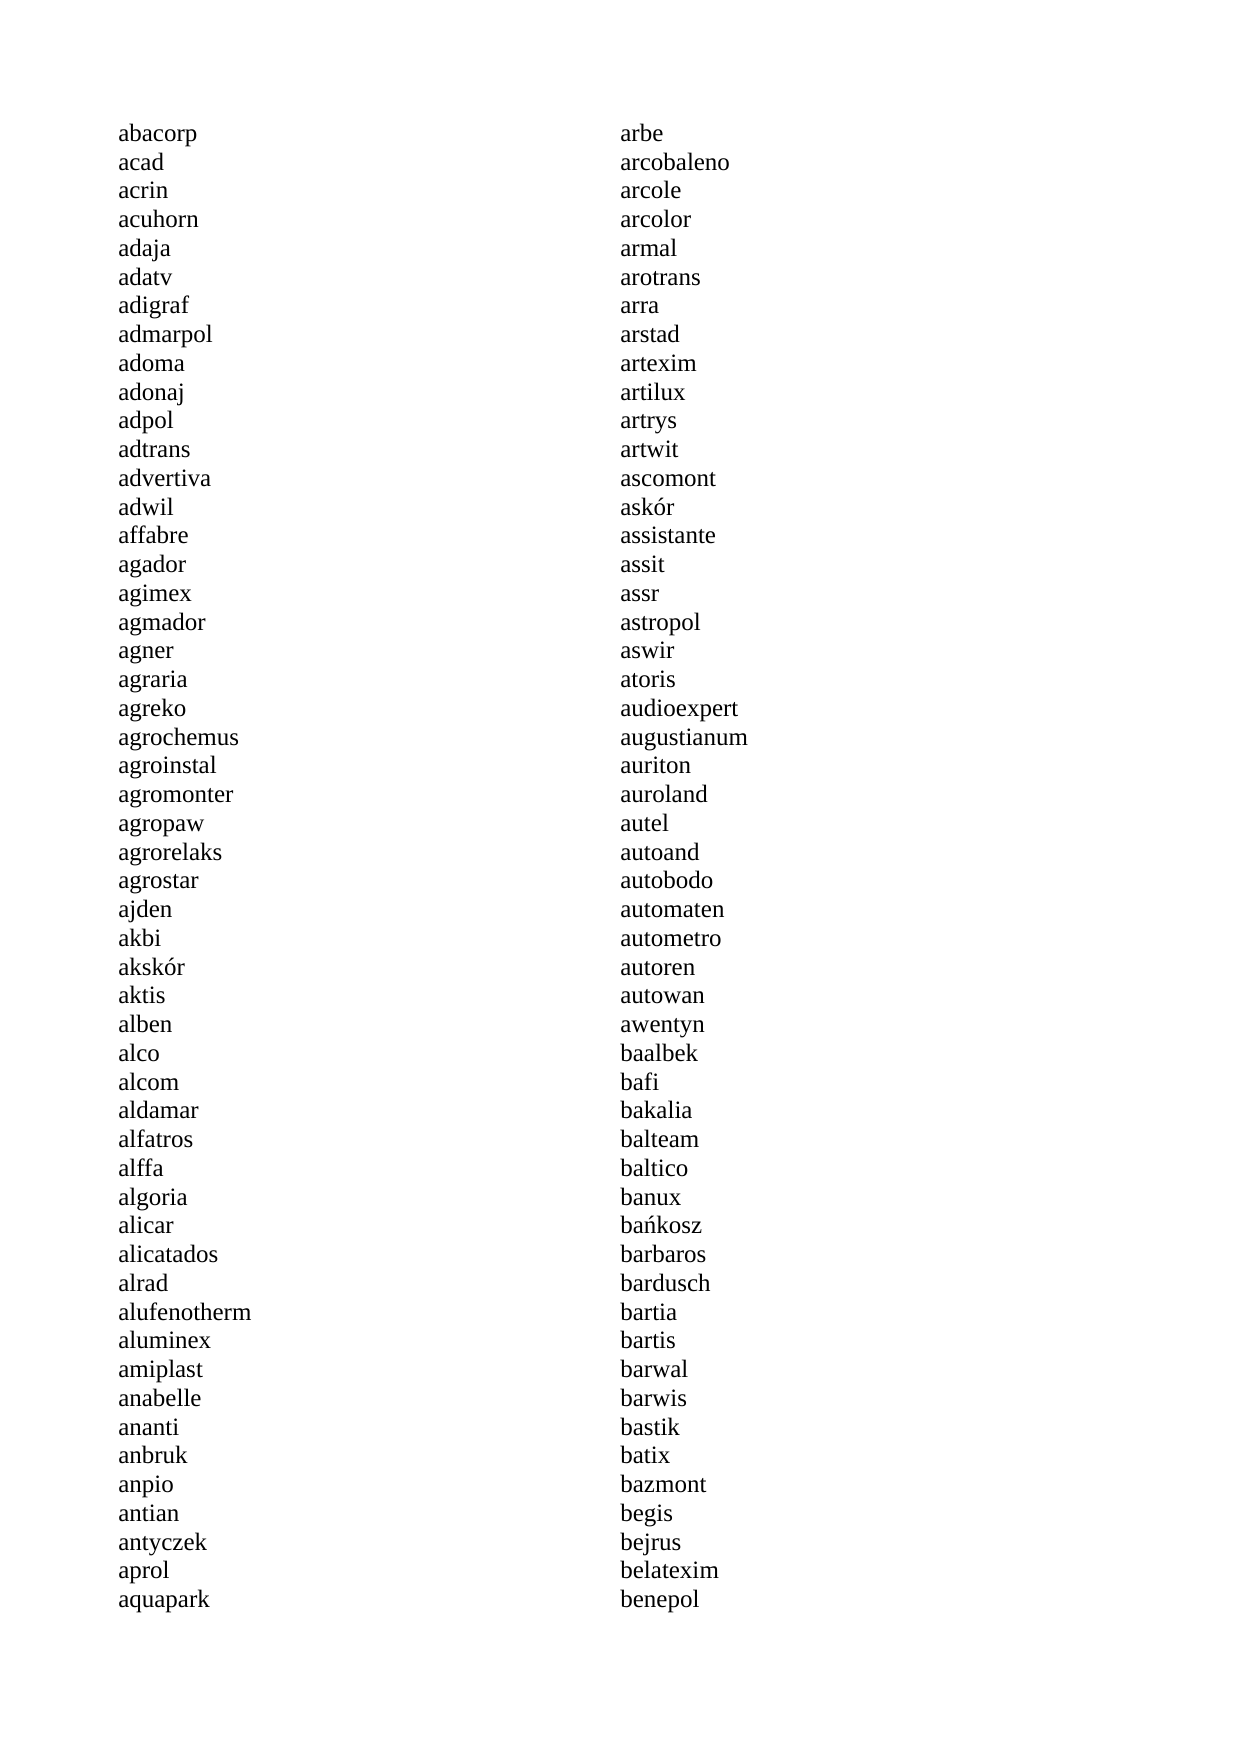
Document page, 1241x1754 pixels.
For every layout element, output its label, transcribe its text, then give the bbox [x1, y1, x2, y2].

text ascomont [620, 463, 1122, 492]
text auriton [620, 751, 1122, 779]
text akskór [118, 952, 620, 981]
text augustianum [620, 722, 1122, 751]
text aldamar [118, 1096, 620, 1124]
text agraria [118, 664, 620, 693]
text acuhorn [118, 204, 620, 233]
text abacorp [118, 118, 620, 147]
text agimex [118, 578, 620, 607]
text aktis [118, 981, 620, 1009]
text ananti [118, 1412, 620, 1441]
text advertiva [118, 463, 620, 492]
text benepol [620, 1584, 1122, 1613]
text alicar [118, 1211, 620, 1239]
text bejrus [620, 1527, 1122, 1556]
text auroland [620, 779, 1122, 808]
text artwit [620, 434, 1122, 463]
text arbe [620, 118, 1122, 147]
text ajden [118, 894, 620, 923]
text batix [620, 1441, 1122, 1469]
text baltico [620, 1153, 1122, 1182]
text agador [118, 549, 620, 578]
text autoren [620, 952, 1122, 981]
text alicatados [118, 1239, 620, 1268]
text alben [118, 1009, 620, 1038]
text barbaros [620, 1239, 1122, 1268]
text banux [620, 1182, 1122, 1211]
text arcolor [620, 204, 1122, 233]
text alrad [118, 1268, 620, 1297]
text alfatros [118, 1124, 620, 1153]
text aprol [118, 1556, 620, 1584]
text automaten [620, 894, 1122, 923]
text acad [118, 147, 620, 176]
text arcobaleno [620, 147, 1122, 176]
text agmador [118, 607, 620, 636]
text awentyn [620, 1009, 1122, 1038]
text akbi [118, 923, 620, 952]
text aquapark [118, 1584, 620, 1613]
text alufenotherm [118, 1297, 620, 1326]
text anbruk [118, 1441, 620, 1469]
text bartis [620, 1326, 1122, 1354]
text bafi [620, 1067, 1122, 1096]
text atoris [620, 664, 1122, 693]
text adoma [118, 348, 620, 377]
text anpio [118, 1469, 620, 1498]
text baalbek [620, 1038, 1122, 1067]
text balteam [620, 1124, 1122, 1153]
text agropaw [118, 808, 620, 837]
text acrin [118, 176, 620, 204]
text affabre [118, 521, 620, 549]
text autometro [620, 923, 1122, 952]
text arra [620, 291, 1122, 319]
text artexim [620, 348, 1122, 377]
text barwis [620, 1383, 1122, 1412]
text adigraf [118, 291, 620, 319]
text bakalia [620, 1096, 1122, 1124]
text assistante [620, 521, 1122, 549]
text arotrans [620, 262, 1122, 291]
text barwal [620, 1354, 1122, 1383]
text assr [620, 578, 1122, 607]
text algoria [118, 1182, 620, 1211]
text adpol [118, 406, 620, 434]
text alco [118, 1038, 620, 1067]
text adonaj [118, 377, 620, 406]
text bastik [620, 1412, 1122, 1441]
text agrostar [118, 866, 620, 894]
text bartia [620, 1297, 1122, 1326]
text autobodo [620, 866, 1122, 894]
text anabelle [118, 1383, 620, 1412]
text agrorelaks [118, 837, 620, 866]
text autoand [620, 837, 1122, 866]
text assit [620, 549, 1122, 578]
text armal [620, 233, 1122, 262]
text agromonter [118, 779, 620, 808]
text bańkosz [620, 1211, 1122, 1239]
text adwil [118, 492, 620, 521]
text aswir [620, 636, 1122, 664]
text alcom [118, 1067, 620, 1096]
text adaja [118, 233, 620, 262]
text artrys [620, 406, 1122, 434]
text aluminex [118, 1326, 620, 1354]
text antyczek [118, 1527, 620, 1556]
text arcole [620, 176, 1122, 204]
text adatv [118, 262, 620, 291]
text agroinstal [118, 751, 620, 779]
text admarpol [118, 319, 620, 348]
text audioexpert [620, 693, 1122, 722]
text alffa [118, 1153, 620, 1182]
text autel [620, 808, 1122, 837]
text bardusch [620, 1268, 1122, 1297]
text agreko [118, 693, 620, 722]
text arstad [620, 319, 1122, 348]
text astropol [620, 607, 1122, 636]
text bazmont [620, 1469, 1122, 1498]
text askór [620, 492, 1122, 521]
text antian [118, 1498, 620, 1527]
text belatexim [620, 1556, 1122, 1584]
text artilux [620, 377, 1122, 406]
text agrochemus [118, 722, 620, 751]
text begis [620, 1498, 1122, 1527]
text amiplast [118, 1354, 620, 1383]
text autowan [620, 981, 1122, 1009]
text adtrans [118, 434, 620, 463]
text agner [118, 636, 620, 664]
